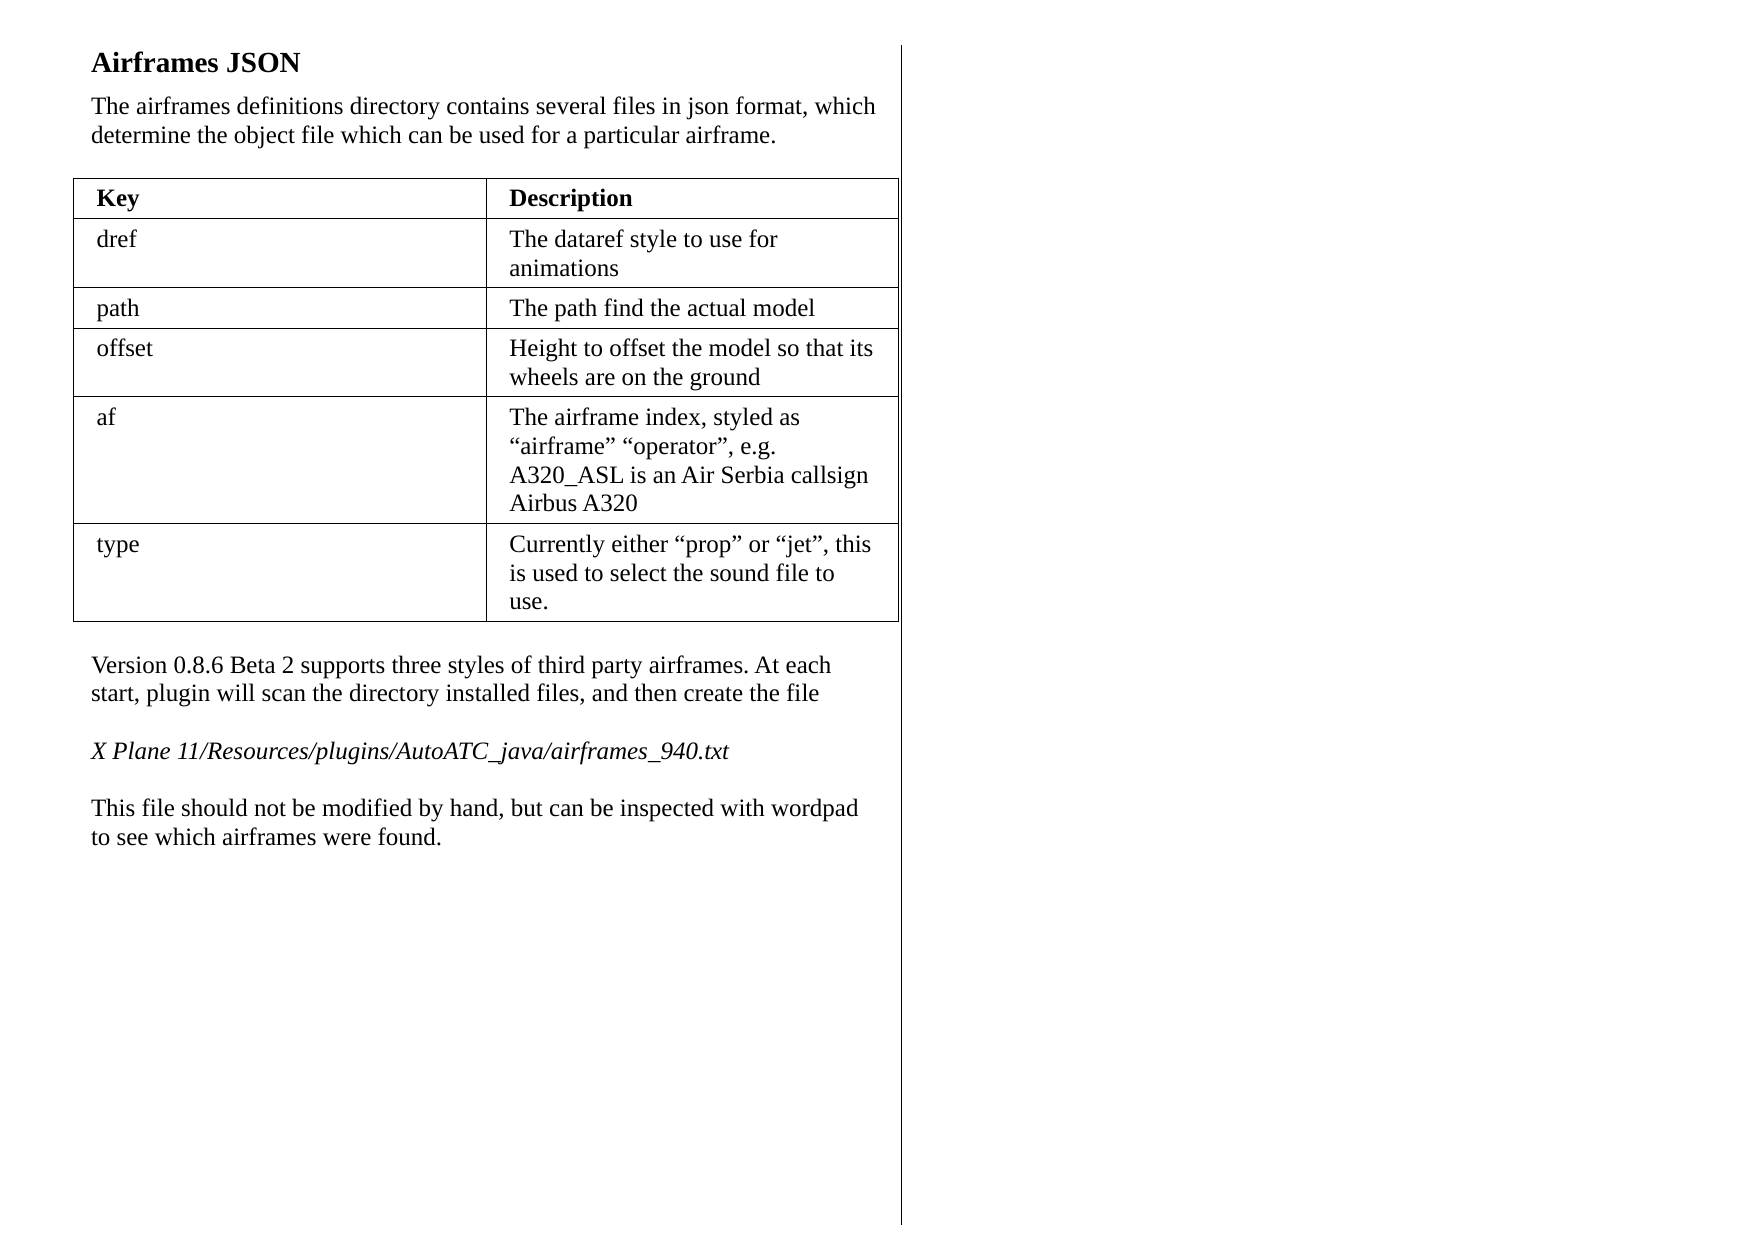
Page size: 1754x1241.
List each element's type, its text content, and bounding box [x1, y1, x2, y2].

table_header Description [487, 179, 898, 218]
table_cell type [74, 524, 486, 621]
subtitle Airframes JSON [91, 45, 881, 79]
text This file should not be modified by hand, but can be inspected with wordpad to see which airframes were found. [91, 793, 881, 851]
table_cell dref [74, 219, 486, 287]
table_cell offset [74, 329, 486, 396]
table_cell af [74, 397, 486, 523]
table_cell The path find the actual model [487, 288, 898, 327]
table_cell Currently either “prop” or “jet”, this is used to select the sound file to use. [487, 524, 898, 621]
table_cell The dataref style to use for animations [487, 219, 898, 287]
table_header Key [74, 179, 486, 218]
table_cell Height to offset the model so that its wheels are on the ground [487, 329, 898, 396]
table_cell path [74, 288, 486, 327]
text The airframes definitions directory contains several files in json format, which determine the object file which can be used for a particular airframe. [91, 91, 881, 149]
text X Plane 11/Resources/plugins/AutoATC_java/airframes_940.txt [91, 736, 881, 765]
table_cell The airframe index, styled as “airframe” “operator”, e.g. A320_ASL is an Air Serbia callsign Airbus A320 [487, 397, 898, 523]
text Version 0.8.6 Beta 2 supports three styles of third party airframes. At each start, plugin will scan the directory installed files, and then create the file [91, 650, 881, 707]
